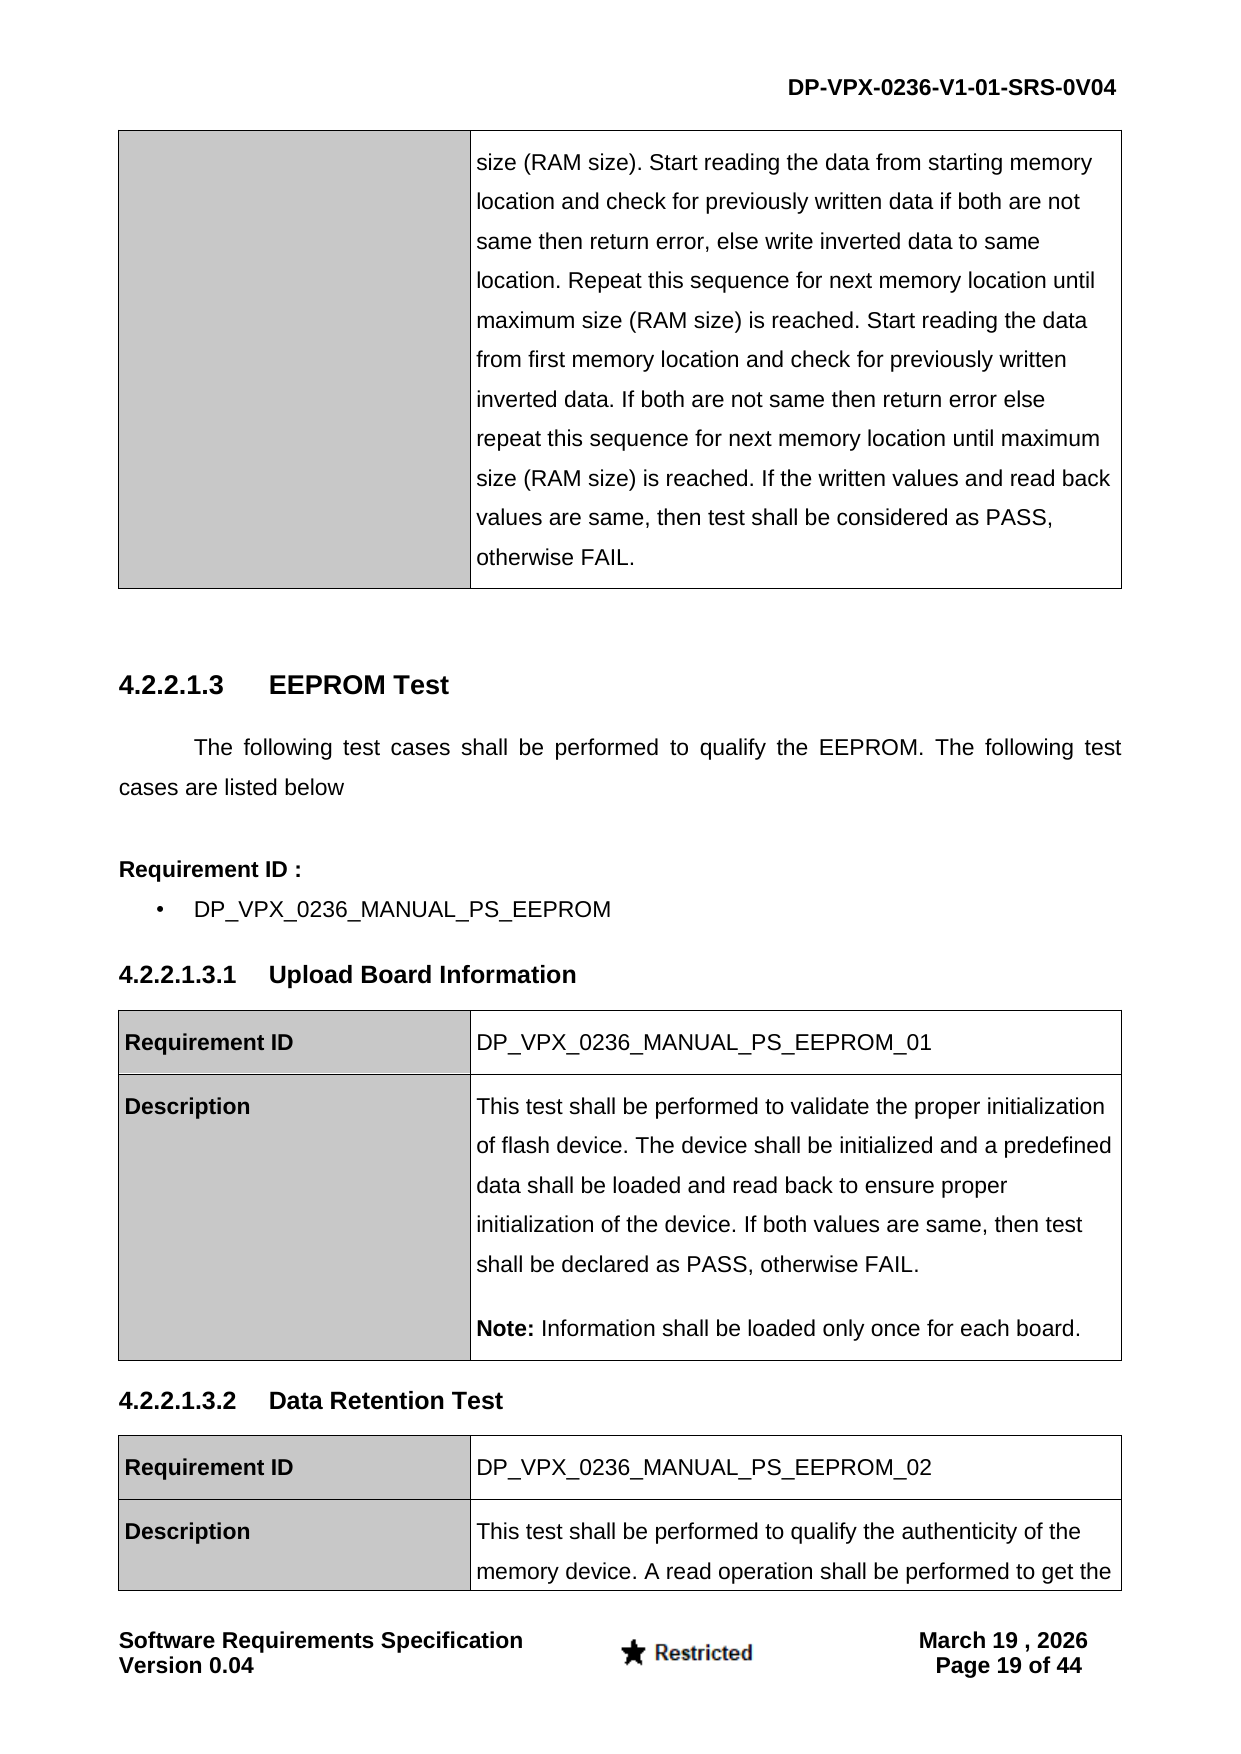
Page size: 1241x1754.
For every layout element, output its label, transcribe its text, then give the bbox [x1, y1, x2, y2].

subtitle EEPROM Test [118, 669, 1122, 700]
table_cell Description [119, 1075, 470, 1360]
table_header Requirement ID [119, 1436, 470, 1499]
table_header DP_VPX_0236_MANUAL_PS_EEPROM_01 [471, 1011, 1121, 1073]
subtitle Upload Board Information [118, 960, 1122, 989]
table_header Requirement ID [119, 1011, 470, 1073]
picture [611, 1630, 766, 1675]
subtitle Data Retention Test [118, 1386, 1122, 1414]
table_cell size (RAM size). Start reading the data from starting memory location and check for previously written data if both are not same then return error, else write inverted data to same location. Repeat this sequence for next memory location until maximum size (RAM size) is reached. Start reading the data from first memory location and check for previously written inverted data. If both are not same then return error else repeat this sequence for next memory location until maximum size (RAM size) is reached. If the written values and read back values are same, then test shall be considered as PASS, otherwise FAIL. [471, 131, 1121, 588]
table_cell This test shall be performed to validate the proper initialization of flash device. The device shall be initialized and a predefined data shall be loaded and read back to ensure proper initialization of the device. If both values are same, then test shall be declared as PASS, otherwise FAIL. Note: Information shall be loaded only once for each board. [471, 1075, 1121, 1360]
text Requirement ID : [118, 856, 1122, 883]
text The following test cases shall be performed to qualify the EEPROM. The following test cases are listed below [118, 734, 1122, 800]
table_cell Description [119, 1500, 470, 1590]
table_cell This test shall be performed to qualify the authenticity of the memory device. A read operation shall be performed to get the [471, 1500, 1121, 1590]
list DP_VPX_0236_MANUAL_PS_EEPROM [156, 896, 1122, 922]
table_cell [119, 131, 470, 588]
table_header DP_VPX_0236_MANUAL_PS_EEPROM_02 [471, 1436, 1121, 1499]
